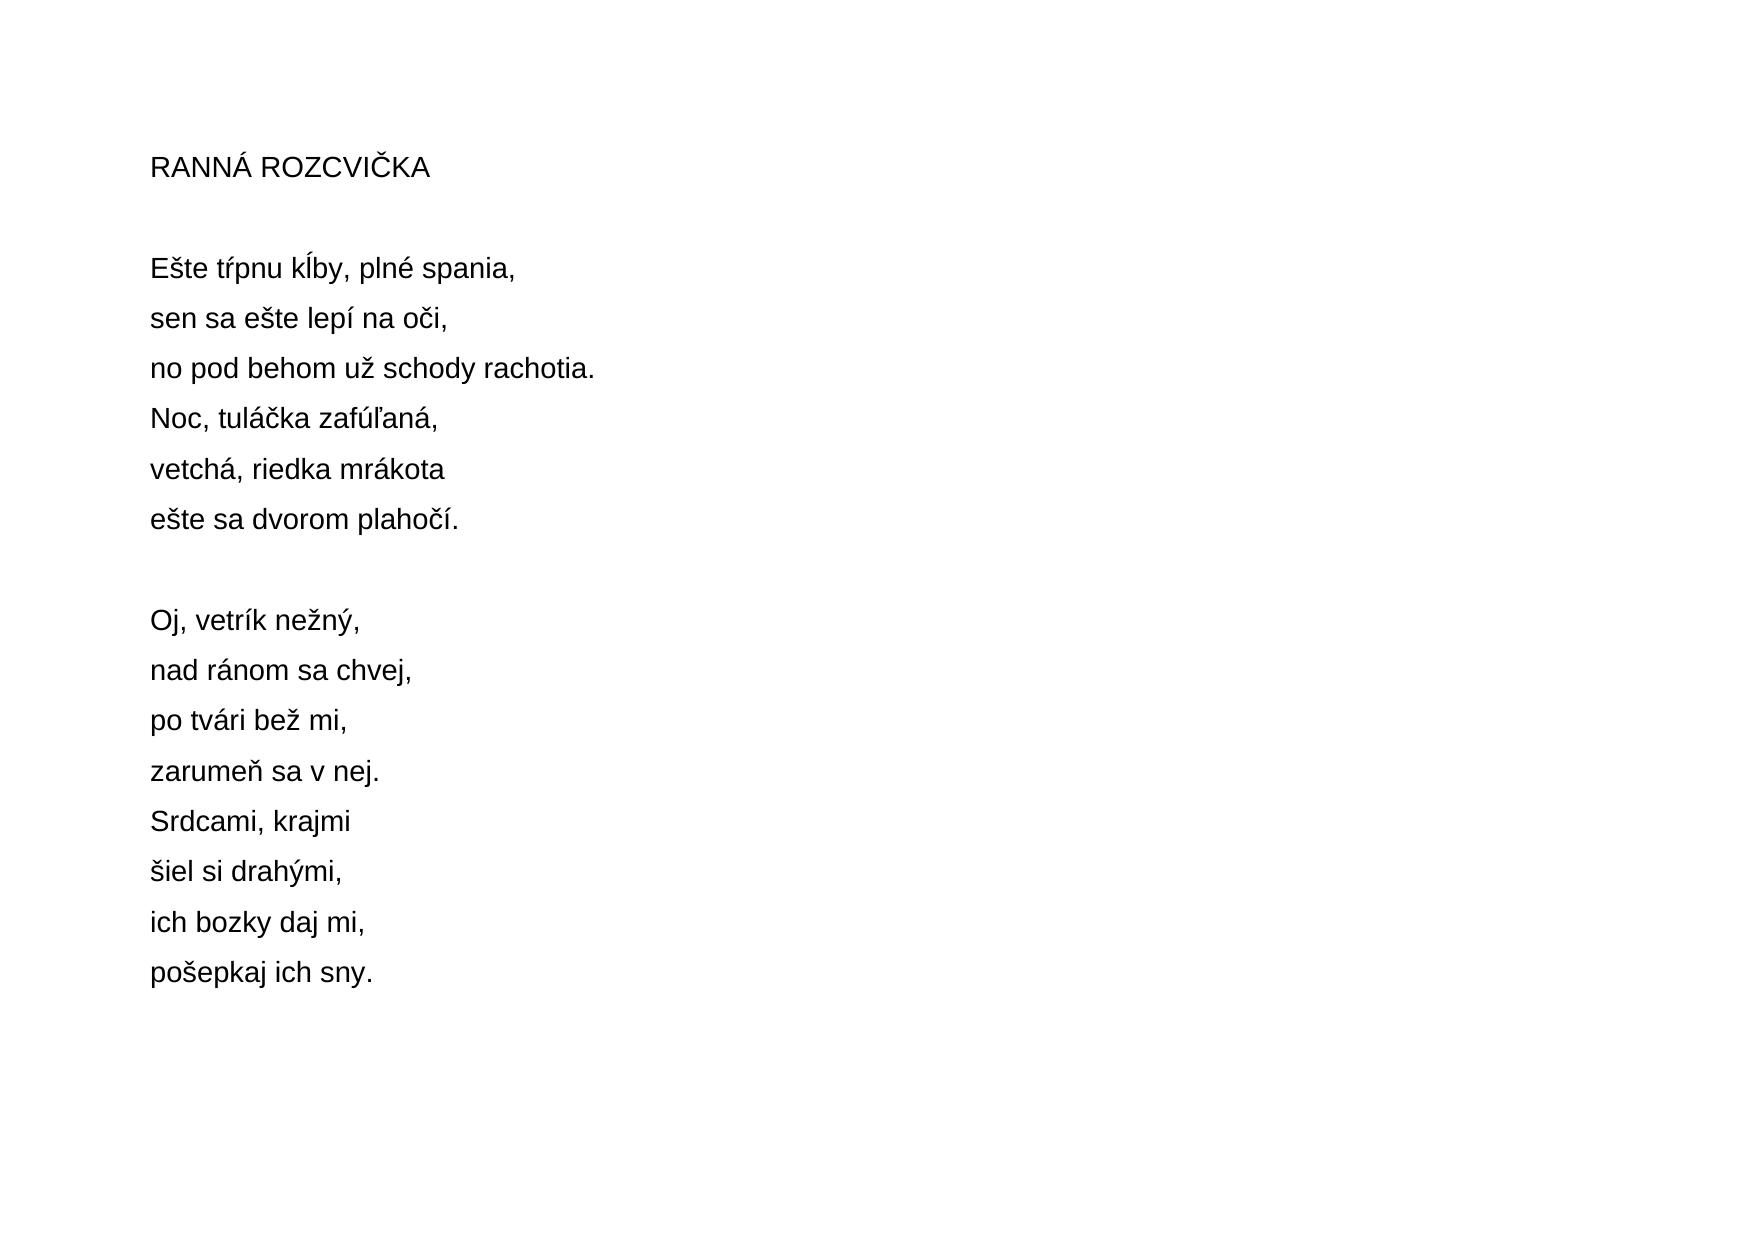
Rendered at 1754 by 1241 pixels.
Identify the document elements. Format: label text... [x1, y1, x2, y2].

text ešte sa dvorom plahočí. [150, 502, 1243, 536]
text vetchá, riedka mrákota [150, 452, 1243, 485]
text ich bozky daj mi, [150, 905, 1243, 938]
text Oj, vetrík nežný, [150, 603, 1243, 636]
text Ešte tŕpnu kĺby, plné spania, [150, 251, 1243, 284]
text RANNÁ ROZCVIČKA [150, 150, 1243, 183]
text no pod behom už schody rachotia. [150, 351, 1243, 385]
text sen sa ešte lepí na oči, [150, 301, 1243, 334]
text Noc, tuláčka zafúľaná, [150, 402, 1243, 435]
text zarumeň sa v nej. [150, 754, 1243, 787]
text po tvári bež mi, [150, 703, 1243, 737]
text pošepkaj ich sny. [150, 955, 1243, 988]
text Srdcami, krajmi [150, 804, 1243, 838]
text nad ránom sa chvej, [150, 653, 1243, 687]
text šiel si drahými, [150, 854, 1243, 888]
